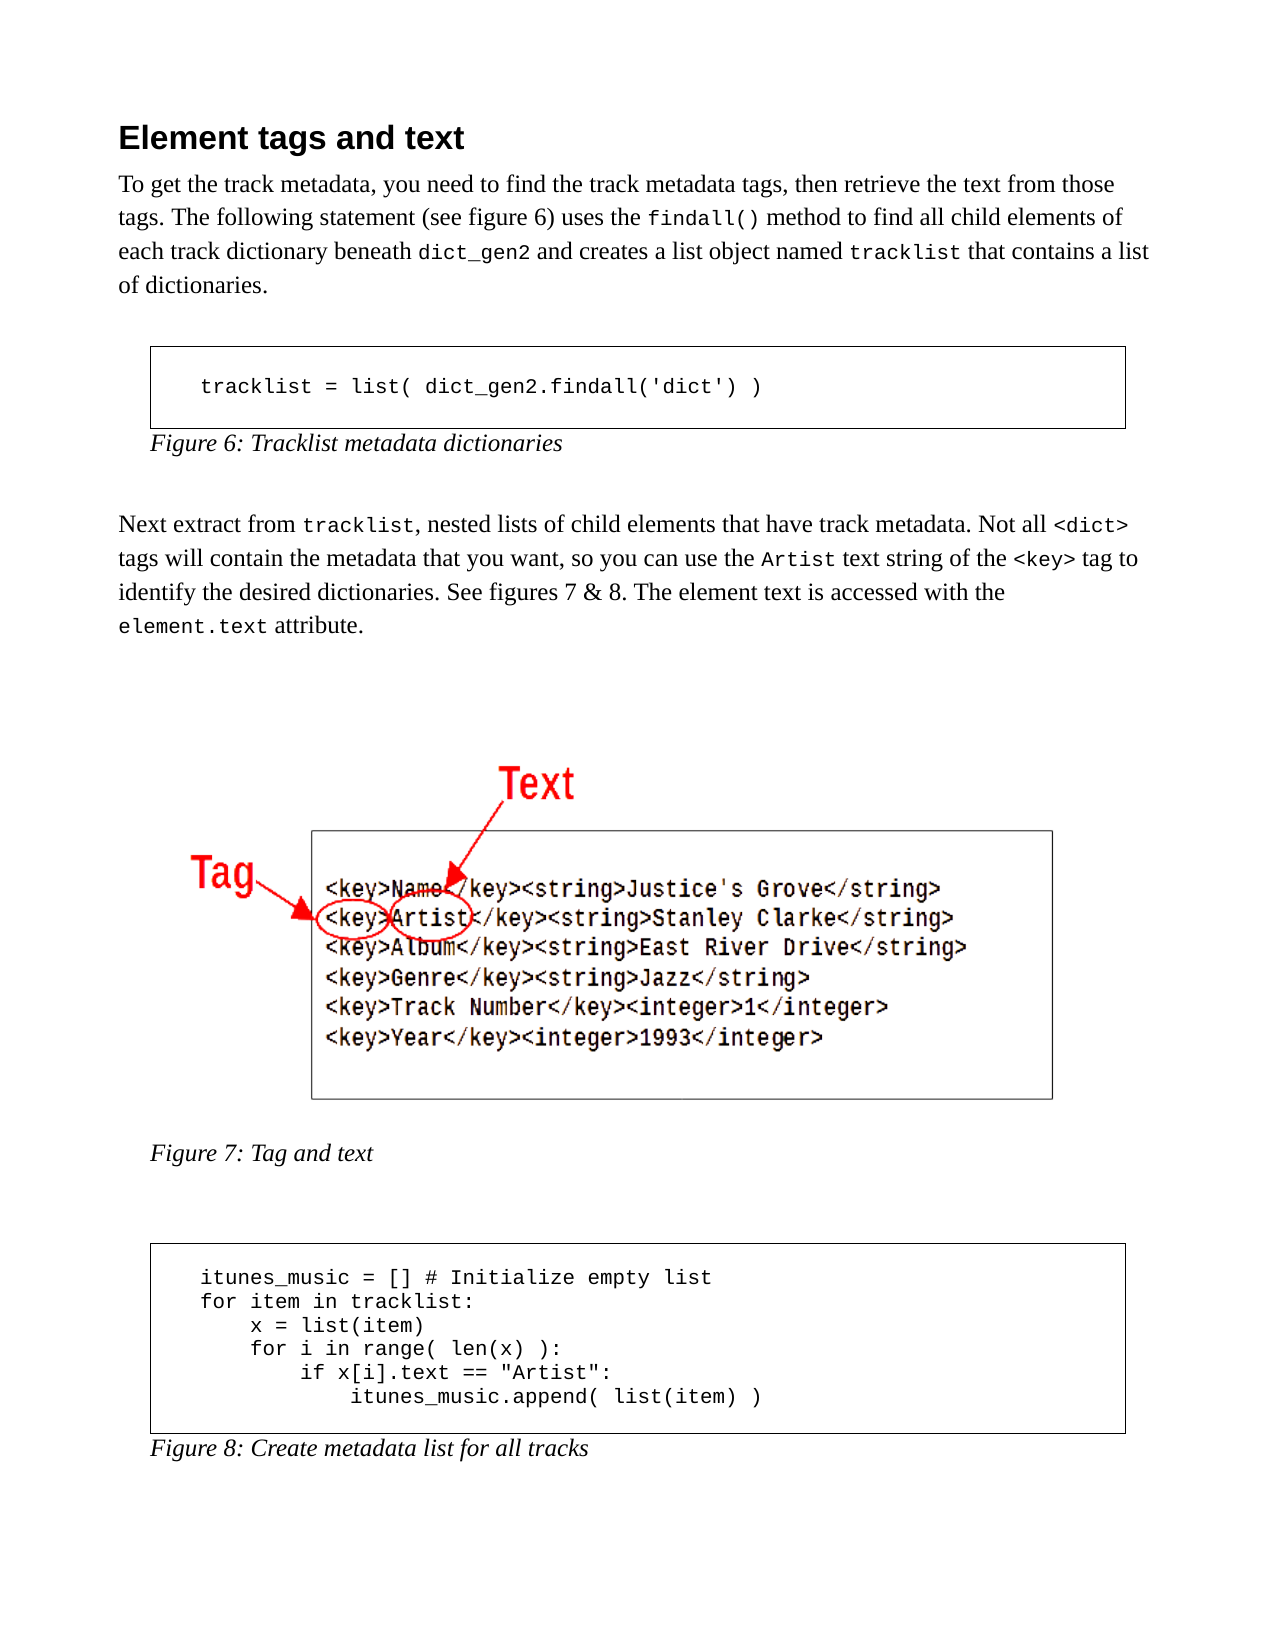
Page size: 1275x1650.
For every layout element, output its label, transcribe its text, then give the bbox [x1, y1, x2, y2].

text Figure 8: Create metadata list for all tracks [150, 1434, 1125, 1462]
text Figure 7: Tag and text [150, 1138, 1125, 1166]
text To get the track metadata, you need to find the track metadata tags, then retrieve the text from those tags. The following statement (see figure 6) uses the findall() method to find all child elements of each track dictionary beneath dict_gen2 and creates a list object named tracklist that contains a list of dictionaries. [118, 169, 1157, 299]
picture [150, 718, 1125, 1138]
subtitle Element tags and text [118, 118, 1157, 157]
text Figure 8: Create metadata list for all tracks [151, 1256, 1125, 1433]
text Figure 6: Tracklist metadata dictionaries [151, 359, 1125, 428]
text Next extract from tracklist, nested lists of child elements that have track metadata. Not all <dict> tags will contain the metadata that you want, so you can use the Artist text string of the <key> tag to identify the desired dictionaries. See figures 7 & 8. The element text is accessed with the element.text attribute. [118, 509, 1157, 639]
text Figure 6: Tracklist metadata dictionaries [150, 429, 1125, 457]
